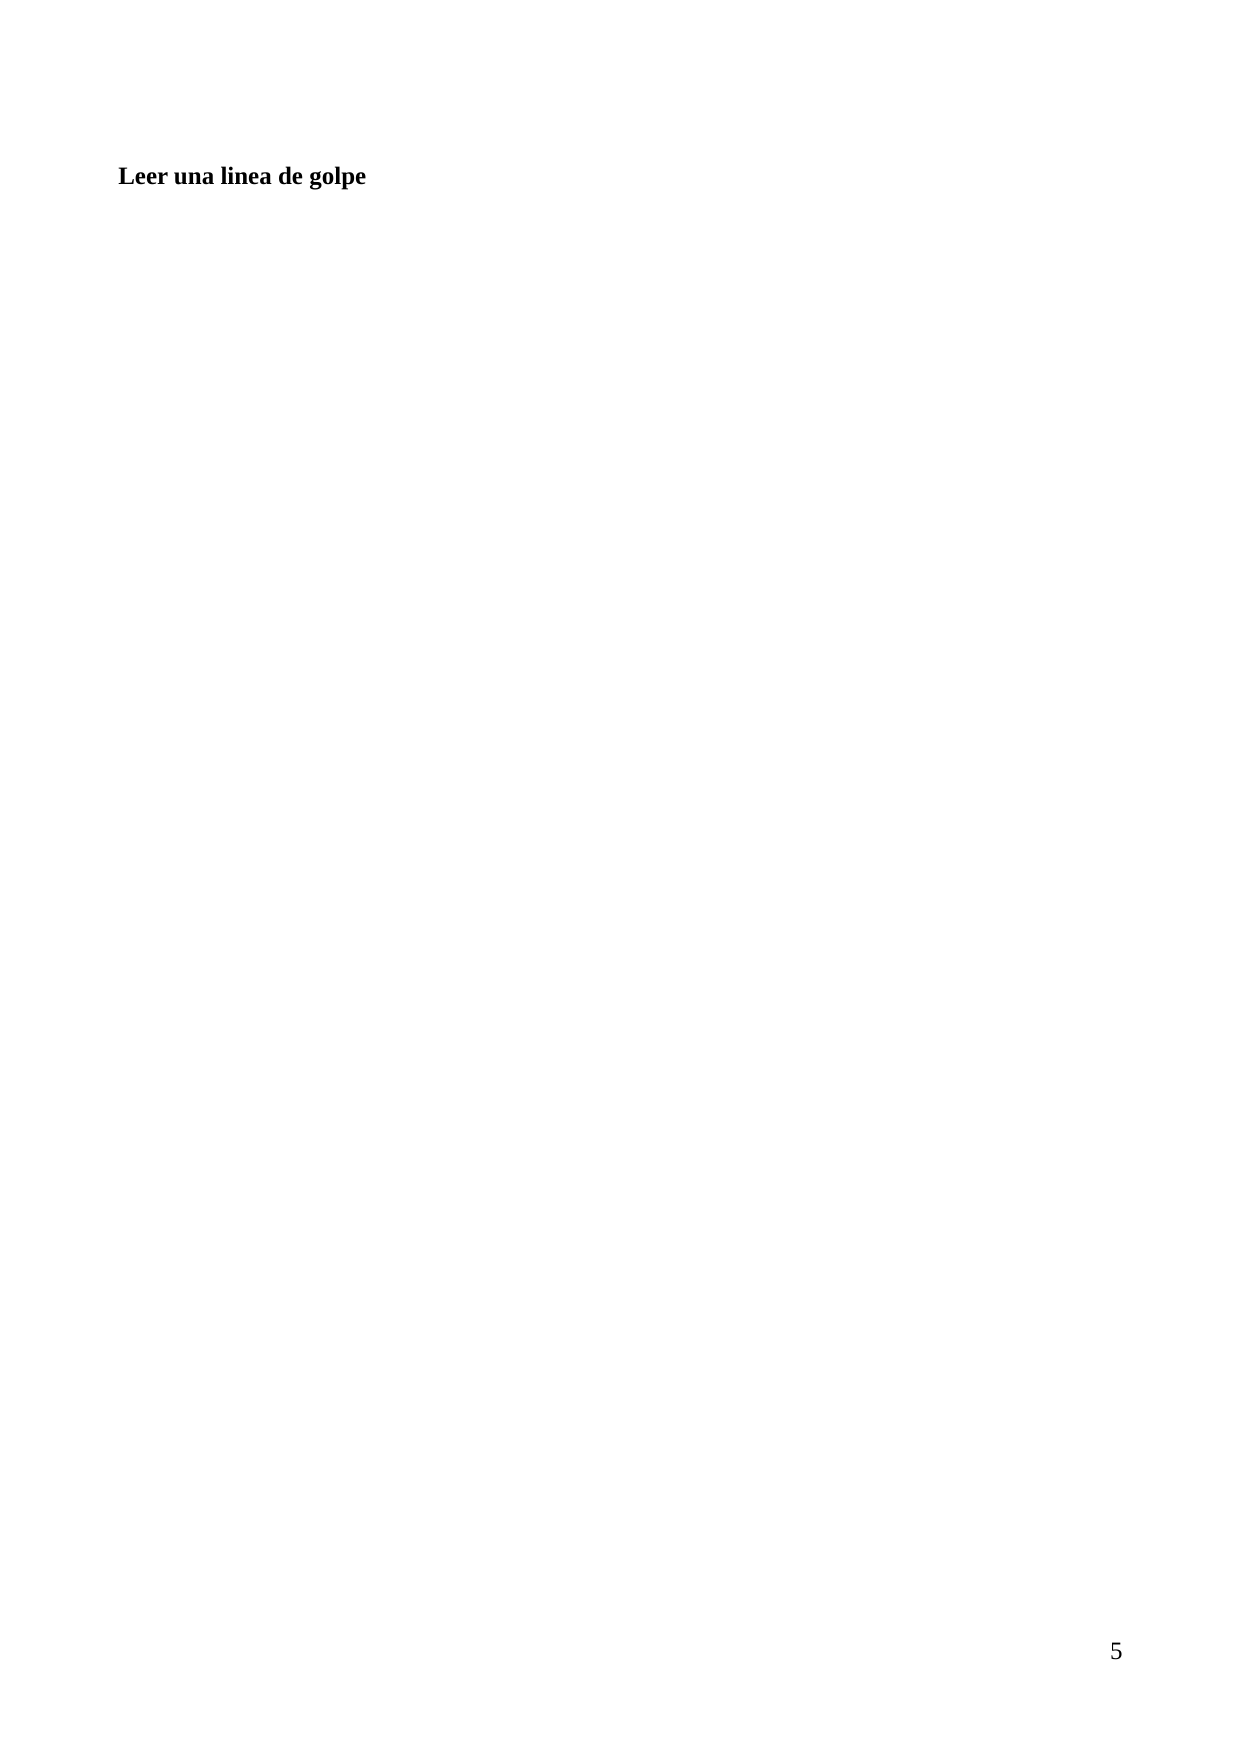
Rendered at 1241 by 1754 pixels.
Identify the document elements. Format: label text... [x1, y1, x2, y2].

text Leer una linea de golpe [118, 161, 1122, 190]
